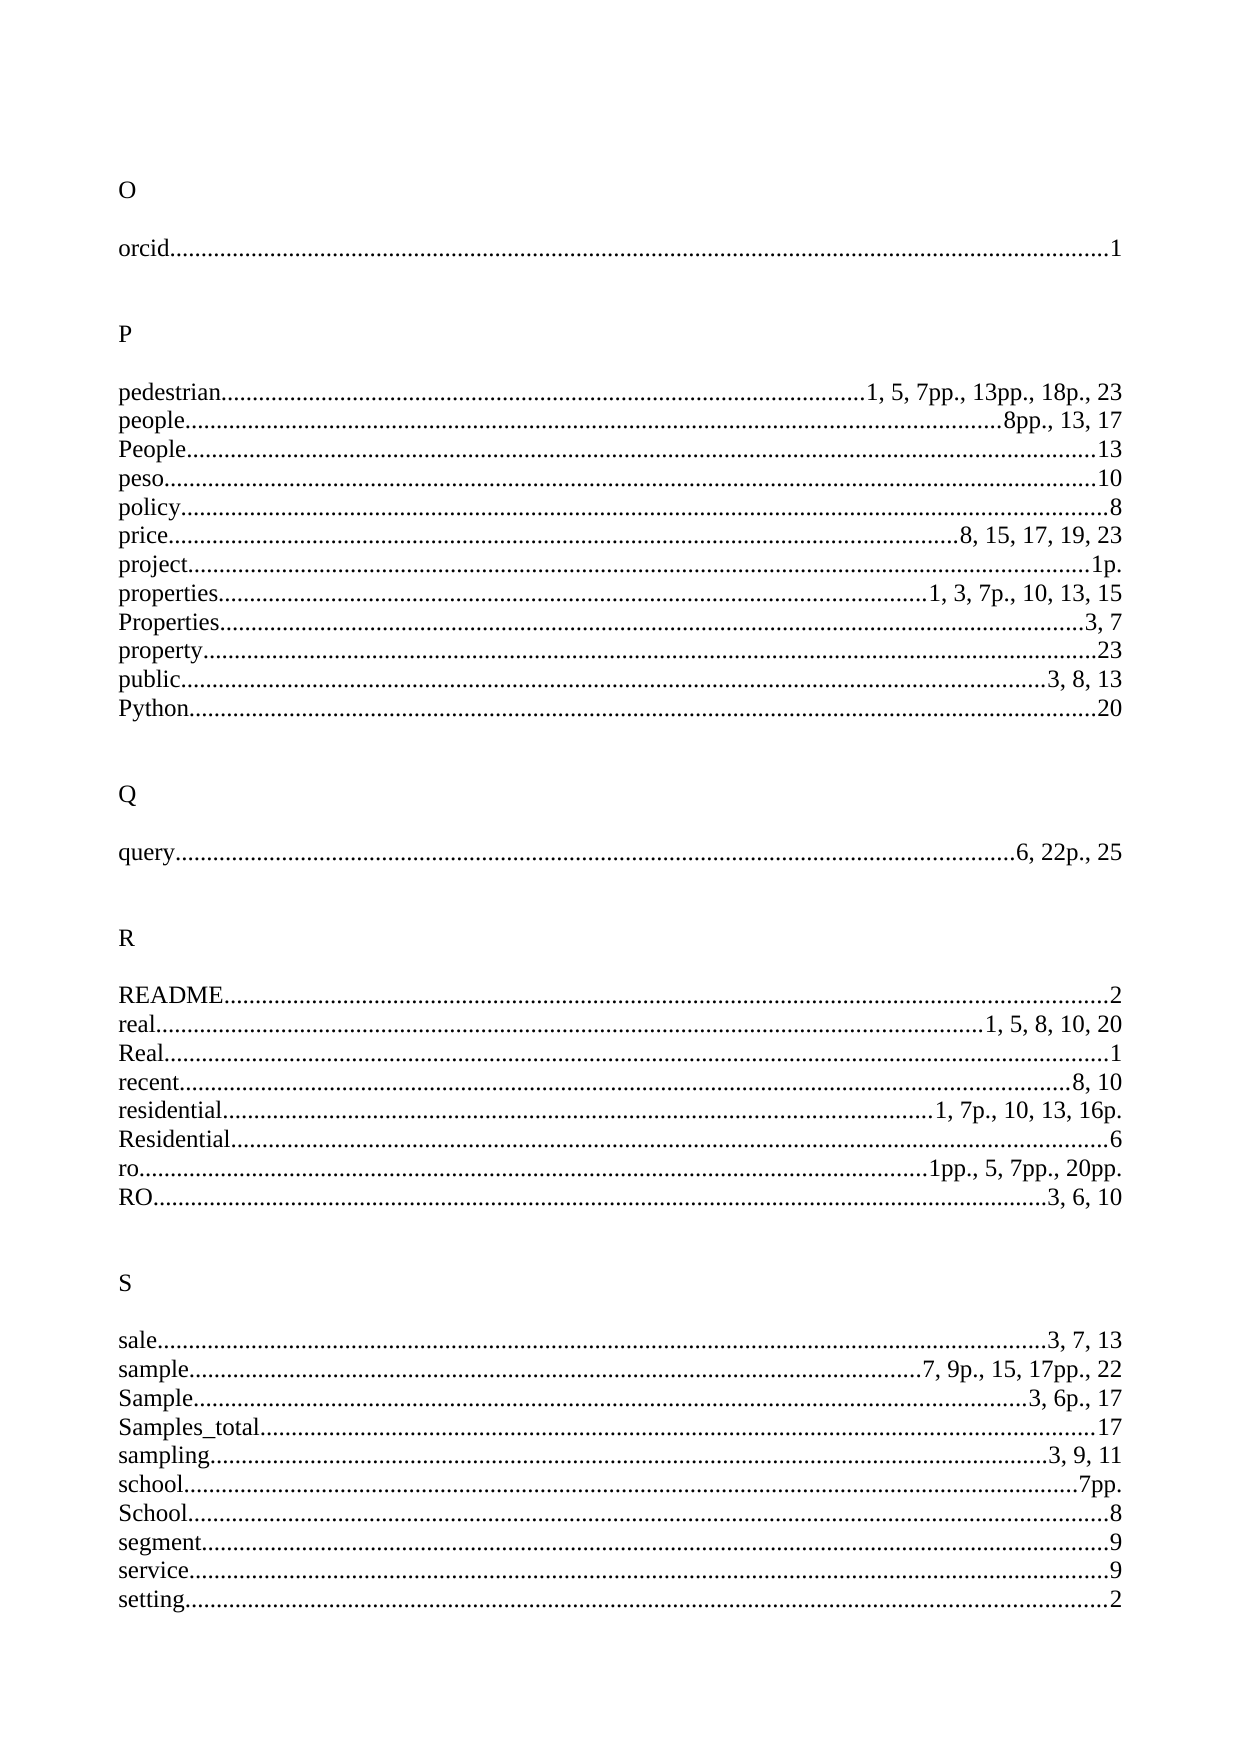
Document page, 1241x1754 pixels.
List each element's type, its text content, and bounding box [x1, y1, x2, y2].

text people 8pp., 13, 17 [118, 406, 1122, 434]
text school 7pp. [118, 1469, 1122, 1498]
text R [118, 923, 1122, 952]
text properties 1, 3, 7p., 10, 13, 15 [118, 578, 1122, 607]
text pedestrian 1, 5, 7pp., 13pp., 18p., 23 [118, 377, 1122, 406]
text Samples_total 17 [118, 1412, 1122, 1441]
text Python 20 [118, 693, 1122, 722]
text O [118, 176, 1122, 204]
text Residential 6 [118, 1124, 1122, 1153]
text price 8, 15, 17, 19, 23 [118, 521, 1122, 549]
text Sample 3, 6p., 17 [118, 1383, 1122, 1412]
text sampling 3, 9, 11 [118, 1441, 1122, 1469]
text README 2 [118, 981, 1122, 1009]
text orcid 1 [118, 233, 1122, 262]
text residential 1, 7p., 10, 13, 16p. [118, 1096, 1122, 1124]
text RO 3, 6, 10 [118, 1182, 1122, 1211]
text query 6, 22p., 25 [118, 837, 1122, 866]
text Q [118, 779, 1122, 808]
text recent 8, 10 [118, 1067, 1122, 1096]
text People 13 [118, 434, 1122, 463]
text peso 10 [118, 463, 1122, 492]
text School 8 [118, 1498, 1122, 1527]
text S [118, 1268, 1122, 1297]
text sale 3, 7, 13 [118, 1326, 1122, 1354]
text policy 8 [118, 492, 1122, 521]
text P [118, 319, 1122, 348]
text Real 1 [118, 1038, 1122, 1067]
text segment 9 [118, 1527, 1122, 1556]
text project 1p. [118, 549, 1122, 578]
text public 3, 8, 13 [118, 664, 1122, 693]
text service 9 [118, 1556, 1122, 1584]
text Properties 3, 7 [118, 607, 1122, 636]
text sample 7, 9p., 15, 17pp., 22 [118, 1354, 1122, 1383]
text property 23 [118, 636, 1122, 664]
text setting 2 [118, 1584, 1122, 1613]
text ro 1pp., 5, 7pp., 20pp. [118, 1153, 1122, 1182]
text real 1, 5, 8, 10, 20 [118, 1009, 1122, 1038]
